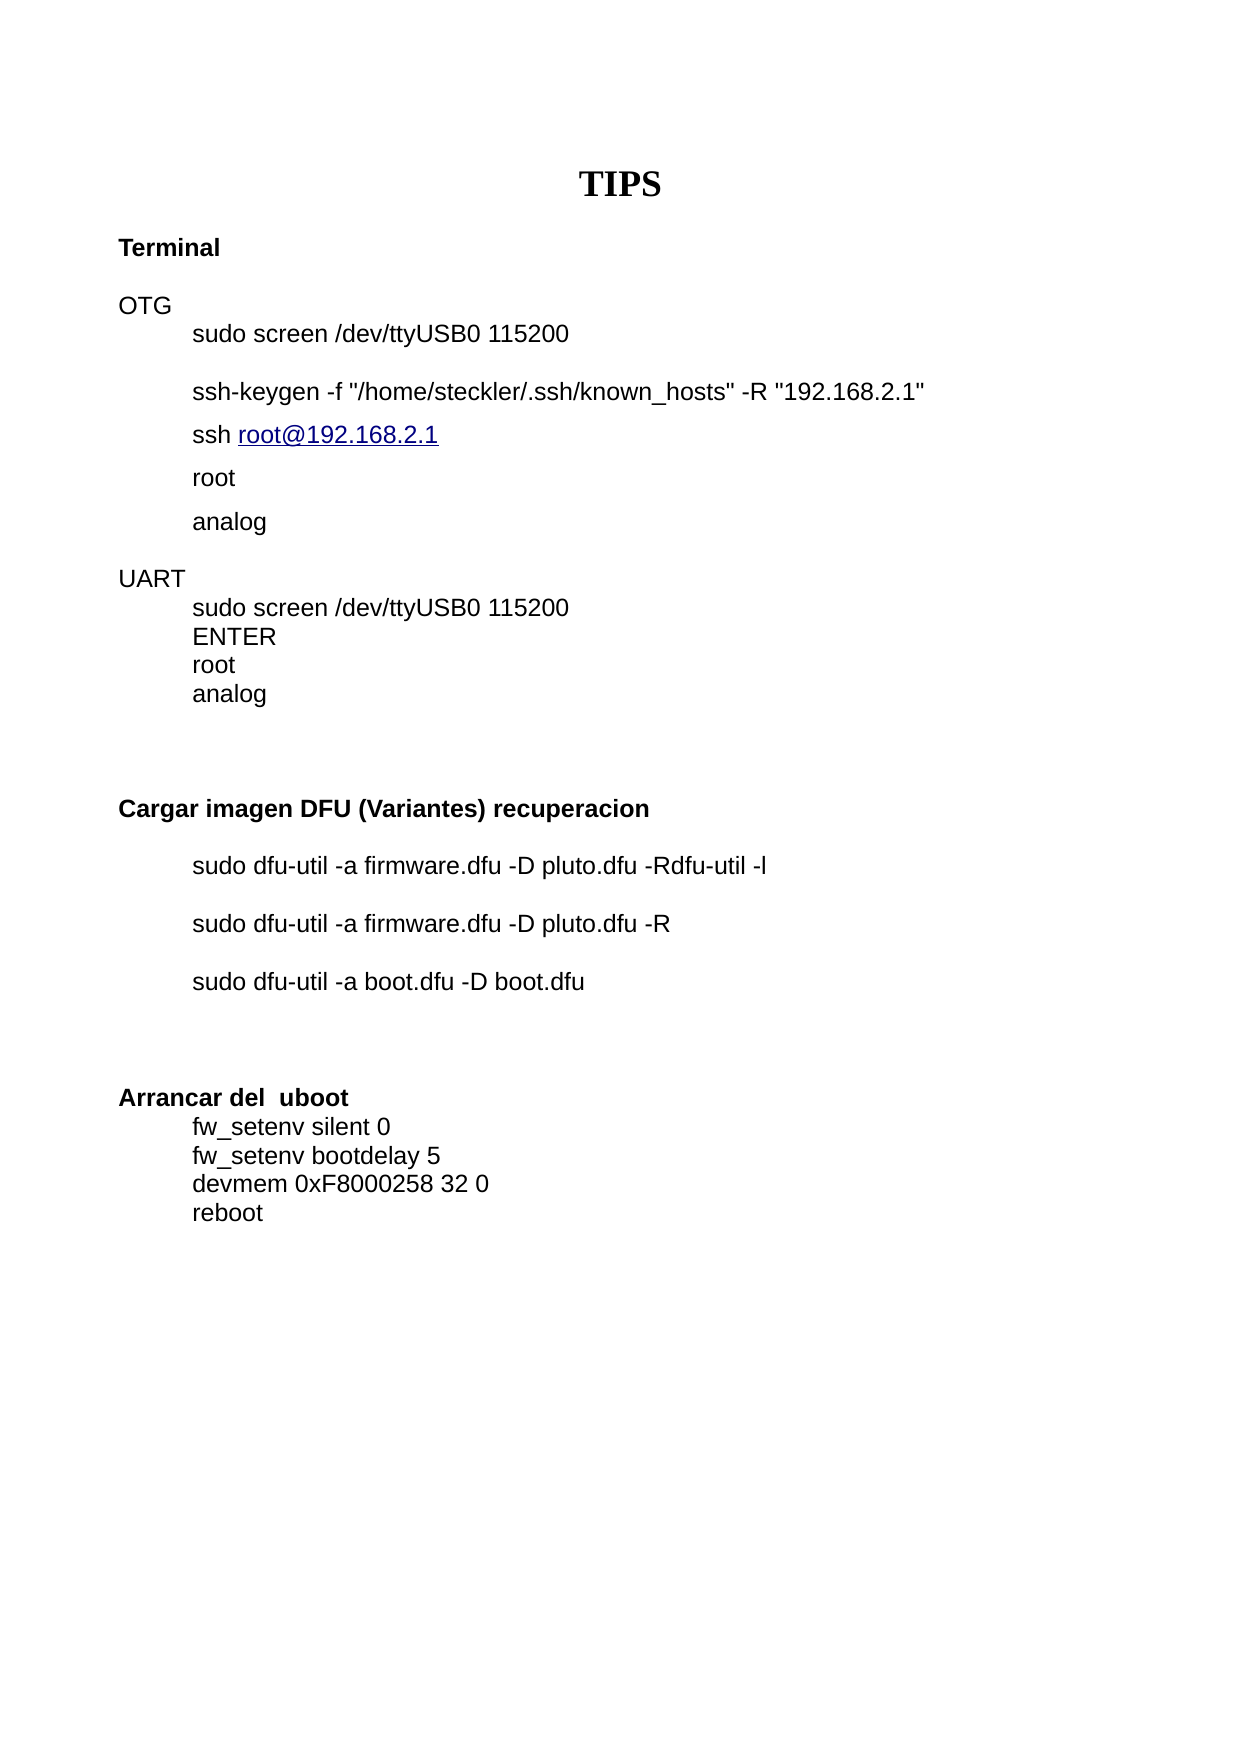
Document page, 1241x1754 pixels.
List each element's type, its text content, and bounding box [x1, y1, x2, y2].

text TIPS [118, 161, 1122, 204]
text sudo dfu-util -a boot.dfu -D boot.dfu [118, 967, 1122, 996]
text reboot [118, 1198, 1122, 1227]
text OTG [118, 291, 1122, 319]
text root [118, 463, 1122, 492]
text Terminal [118, 233, 1122, 262]
text analog [118, 679, 1122, 708]
text fw_setenv silent 0 [118, 1112, 1122, 1141]
text sudo screen /dev/ttyUSB0 115200 [118, 593, 1122, 621]
text Arrancar del uboot [118, 1083, 1122, 1112]
text analog [118, 506, 1122, 535]
text UART [118, 564, 1122, 593]
text ENTER [118, 621, 1122, 650]
text ssh-keygen -f "/home/steckler/.ssh/known_hosts" -R "192.168.2.1" [118, 376, 1122, 405]
text ssh root@192.168.2.1 [118, 420, 1122, 448]
text root [118, 650, 1122, 679]
text devmem 0xF8000258 32 0 [118, 1169, 1122, 1198]
text Cargar imagen DFU (Variantes) recuperacion [118, 794, 1122, 823]
text sudo dfu-util -a firmware.dfu -D pluto.dfu -Rdfu-util -l [118, 851, 1122, 880]
text sudo dfu-util -a firmware.dfu -D pluto.dfu -R [118, 908, 1122, 937]
text fw_setenv bootdelay 5 [118, 1141, 1122, 1169]
text sudo screen /dev/ttyUSB0 115200 [118, 319, 1122, 348]
